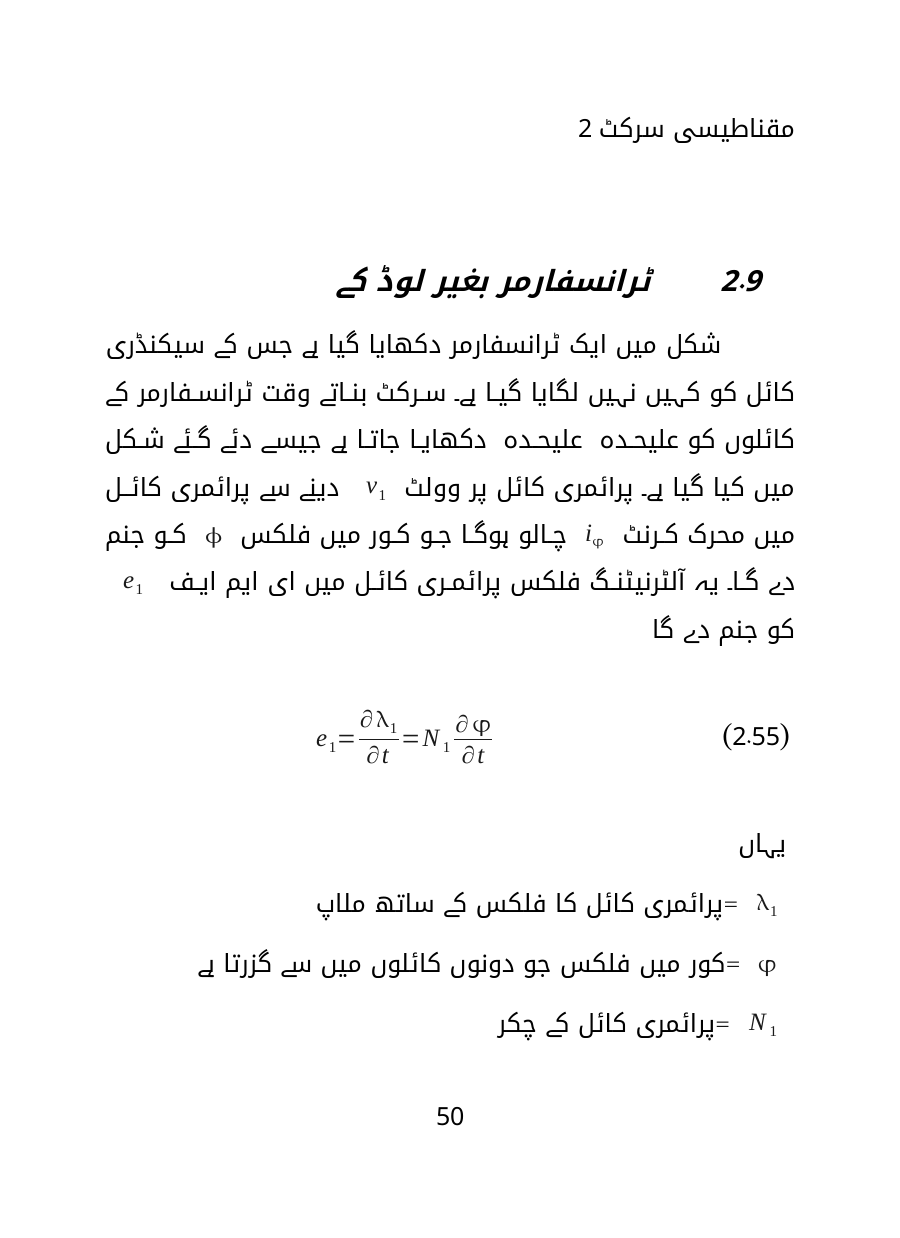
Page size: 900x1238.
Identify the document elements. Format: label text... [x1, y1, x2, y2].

text =پرائمری کائل کے چکر [105, 1000, 795, 1048]
text =پرائمری کائل کا فلکس کے ساتھ ملاپ [105, 881, 795, 928]
text =کور میں فلکس جو دونوں کائلوں میں سے گزرتا ہے [105, 941, 795, 988]
subtitle ٹرانسفارمر بغیر لوڈ کے [105, 254, 720, 309]
text یہاں [105, 821, 795, 868]
table_header [105, 700, 696, 787]
text شکل میں ایک ٹرانسفارمر دکھایا گیا ہے جس کے سیکنڈری کائل کو کہیں نہیں لگایا گیا ہے۔ سرکٹ بناتے وقت ٹرانسفارمر کے کائلوں کو علیحدہ علیحدہ دکھایا جاتا ہے جیسے دئے گئے شکل میں کیا گیا ہے۔ پرائمری کائل پر وولٹ دینے سے پرائمری کائل میں محرک کرنٹچالو ہوگا جو کور میں فلکسکو جنم دے گا۔ یہ آلٹرنیٹنگ فلکس پرائمری کائل میں ای ایم ایف کو جنم دے گا [105, 322, 795, 653]
table_header (2.55) [696, 700, 795, 787]
